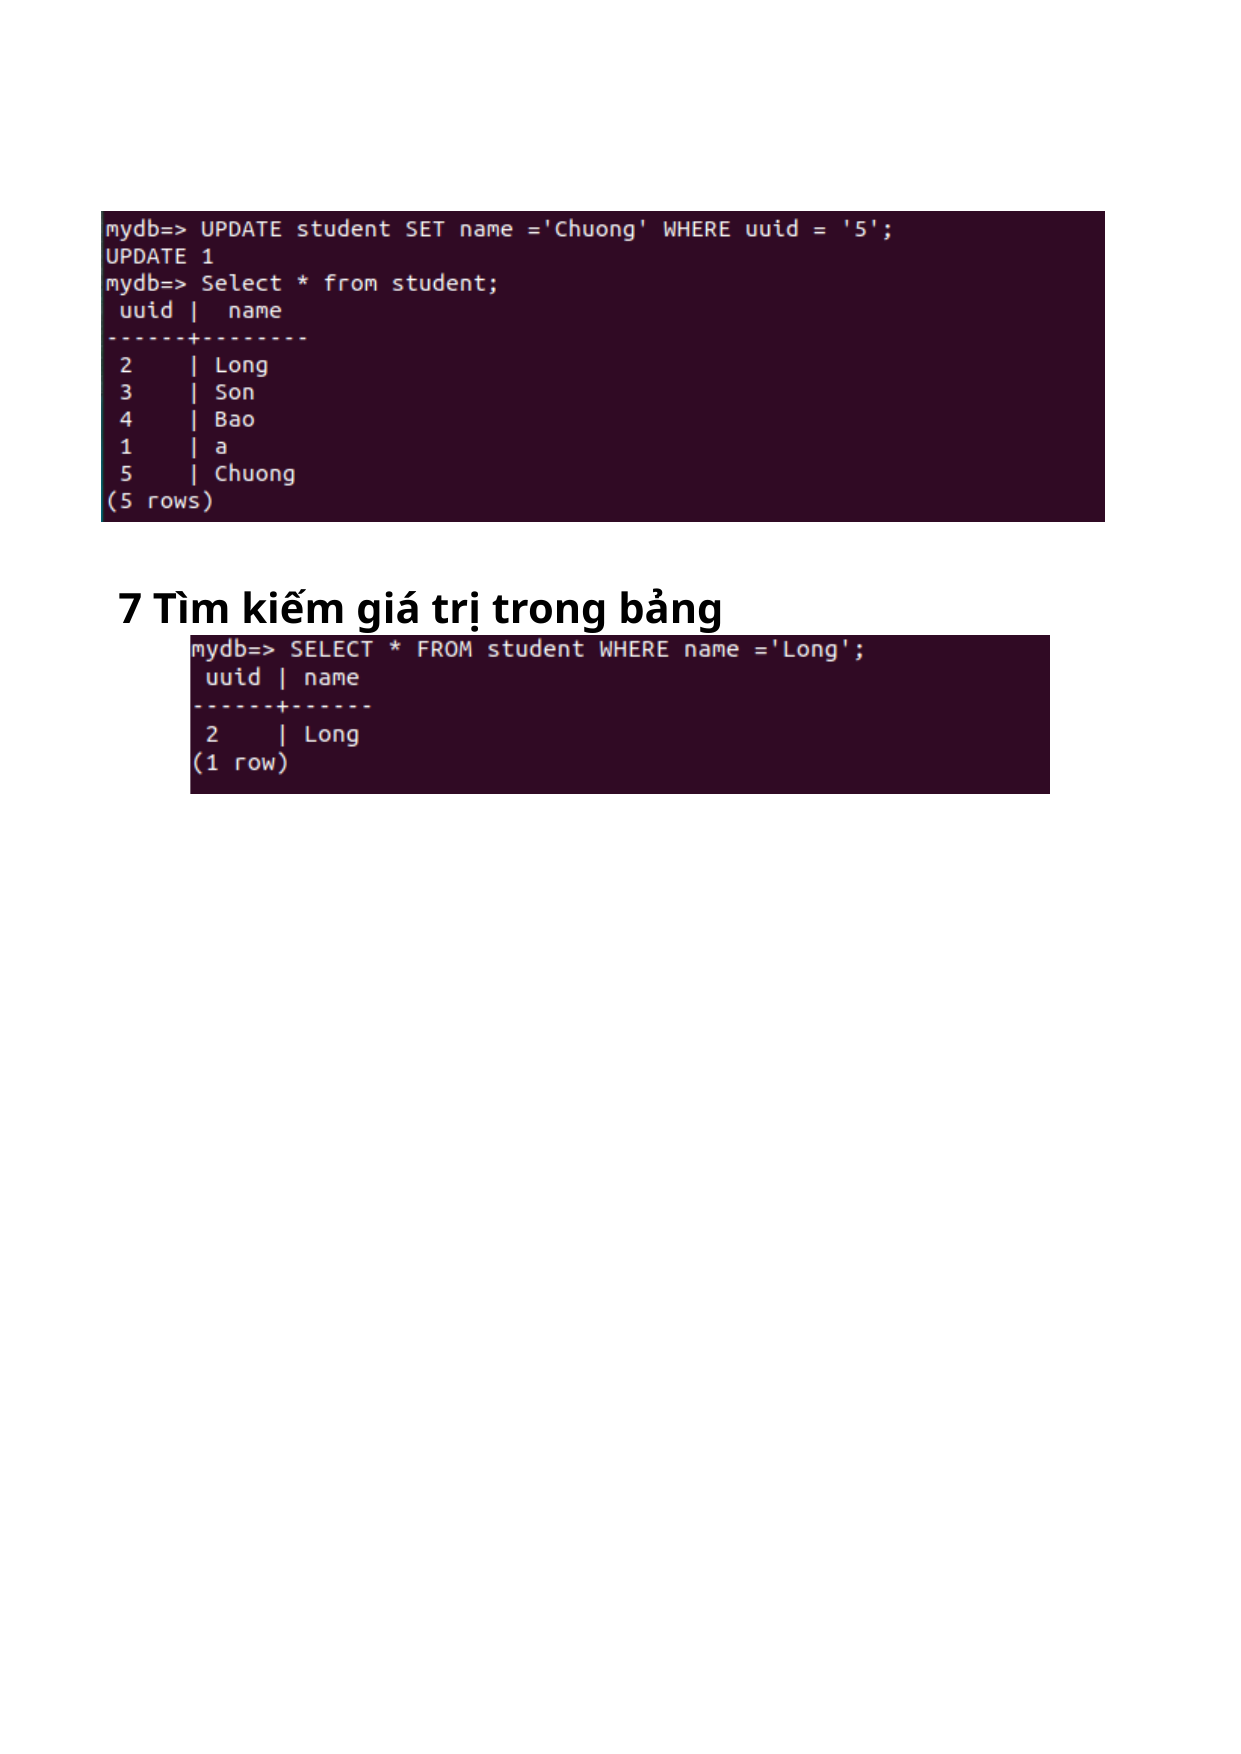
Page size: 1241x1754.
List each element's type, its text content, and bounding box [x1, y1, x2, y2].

picture [190, 635, 1050, 794]
picture [101, 211, 1105, 522]
text 7 Tìm kiếm giá trị trong bảng [118, 579, 1122, 636]
